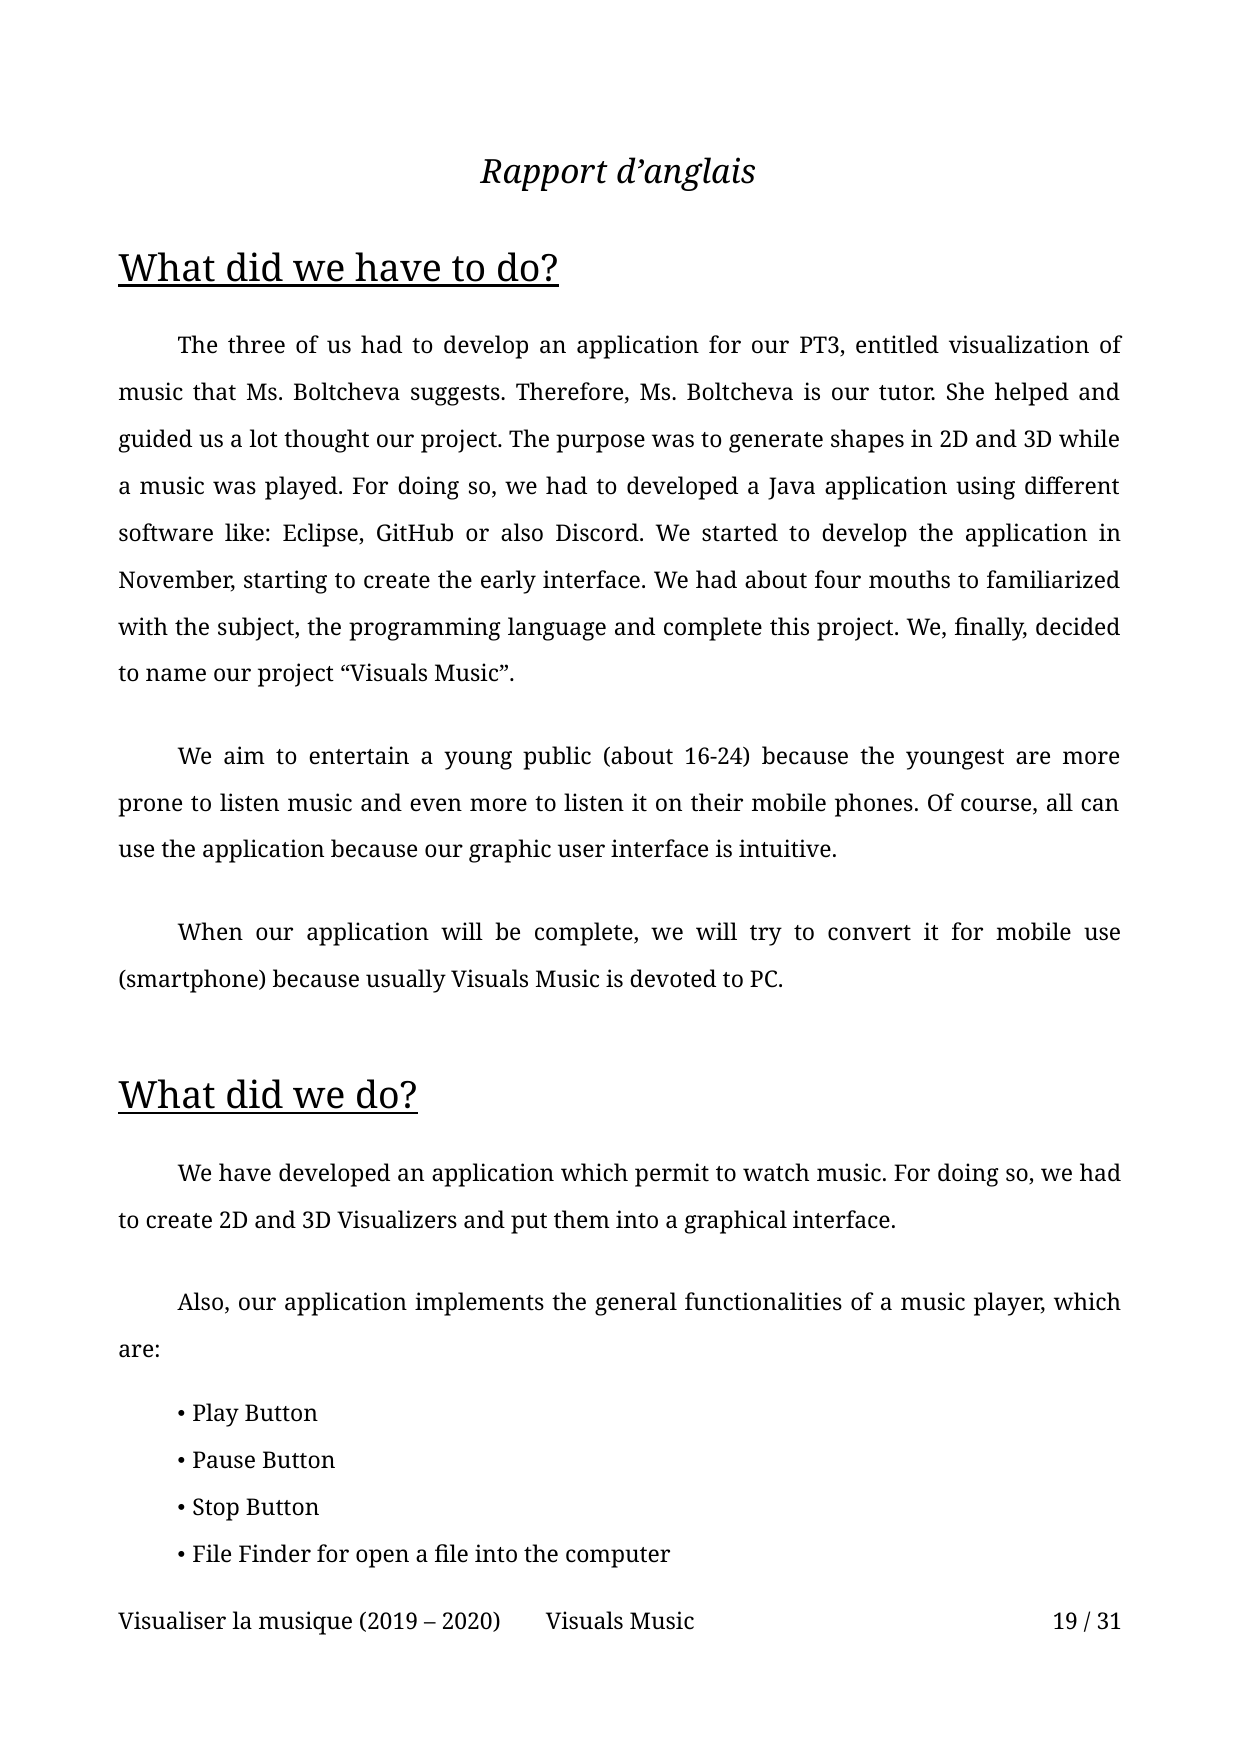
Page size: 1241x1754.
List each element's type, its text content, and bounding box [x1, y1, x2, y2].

list Play Button [177, 1397, 1122, 1428]
text Also, our application implements the general functionalities of a music player, which are: [118, 1286, 1122, 1364]
text What did we do? [118, 1068, 1122, 1119]
list File Finder for open a file into the computer [177, 1538, 1122, 1569]
text When our application will be complete, we will try to convert it for mobile use (smartphone) because usually Visuals Music is devoted to PC. [118, 916, 1122, 994]
text What did we have to do? [118, 241, 1122, 292]
list Stop Button [177, 1491, 1122, 1522]
list Pause Button [177, 1444, 1122, 1475]
subtitle Rapport d’anglais [118, 148, 1122, 193]
text The three of us had to develop an application for our PT3, entitled visualization of music that Ms. Boltcheva suggests. Therefore, Ms. Boltcheva is our tutor. She helped and guided us a lot thought our project. The purpose was to generate shapes in 2D and 3D while a music was played. For doing so, we had to developed a Java application using different software like: Eclipse, GitHub or also Discord. We started to develop the application in November, starting to create the early interface. We had about four mouths to familiarized with the subject, the programming language and complete this project. We, finally, decided to name our project “Visuals Music”. [118, 329, 1122, 689]
text We aim to entertain a young public (about 16-24) because the youngest are more prone to listen music and even more to listen it on their mobile phones. Of course, all can use the application because our graphic user interface is intuitive. [118, 740, 1122, 865]
text We have developed an application which permit to watch music. For doing so, we had to create 2D and 3D Visualizers and put them into a graphical interface. [118, 1157, 1122, 1235]
